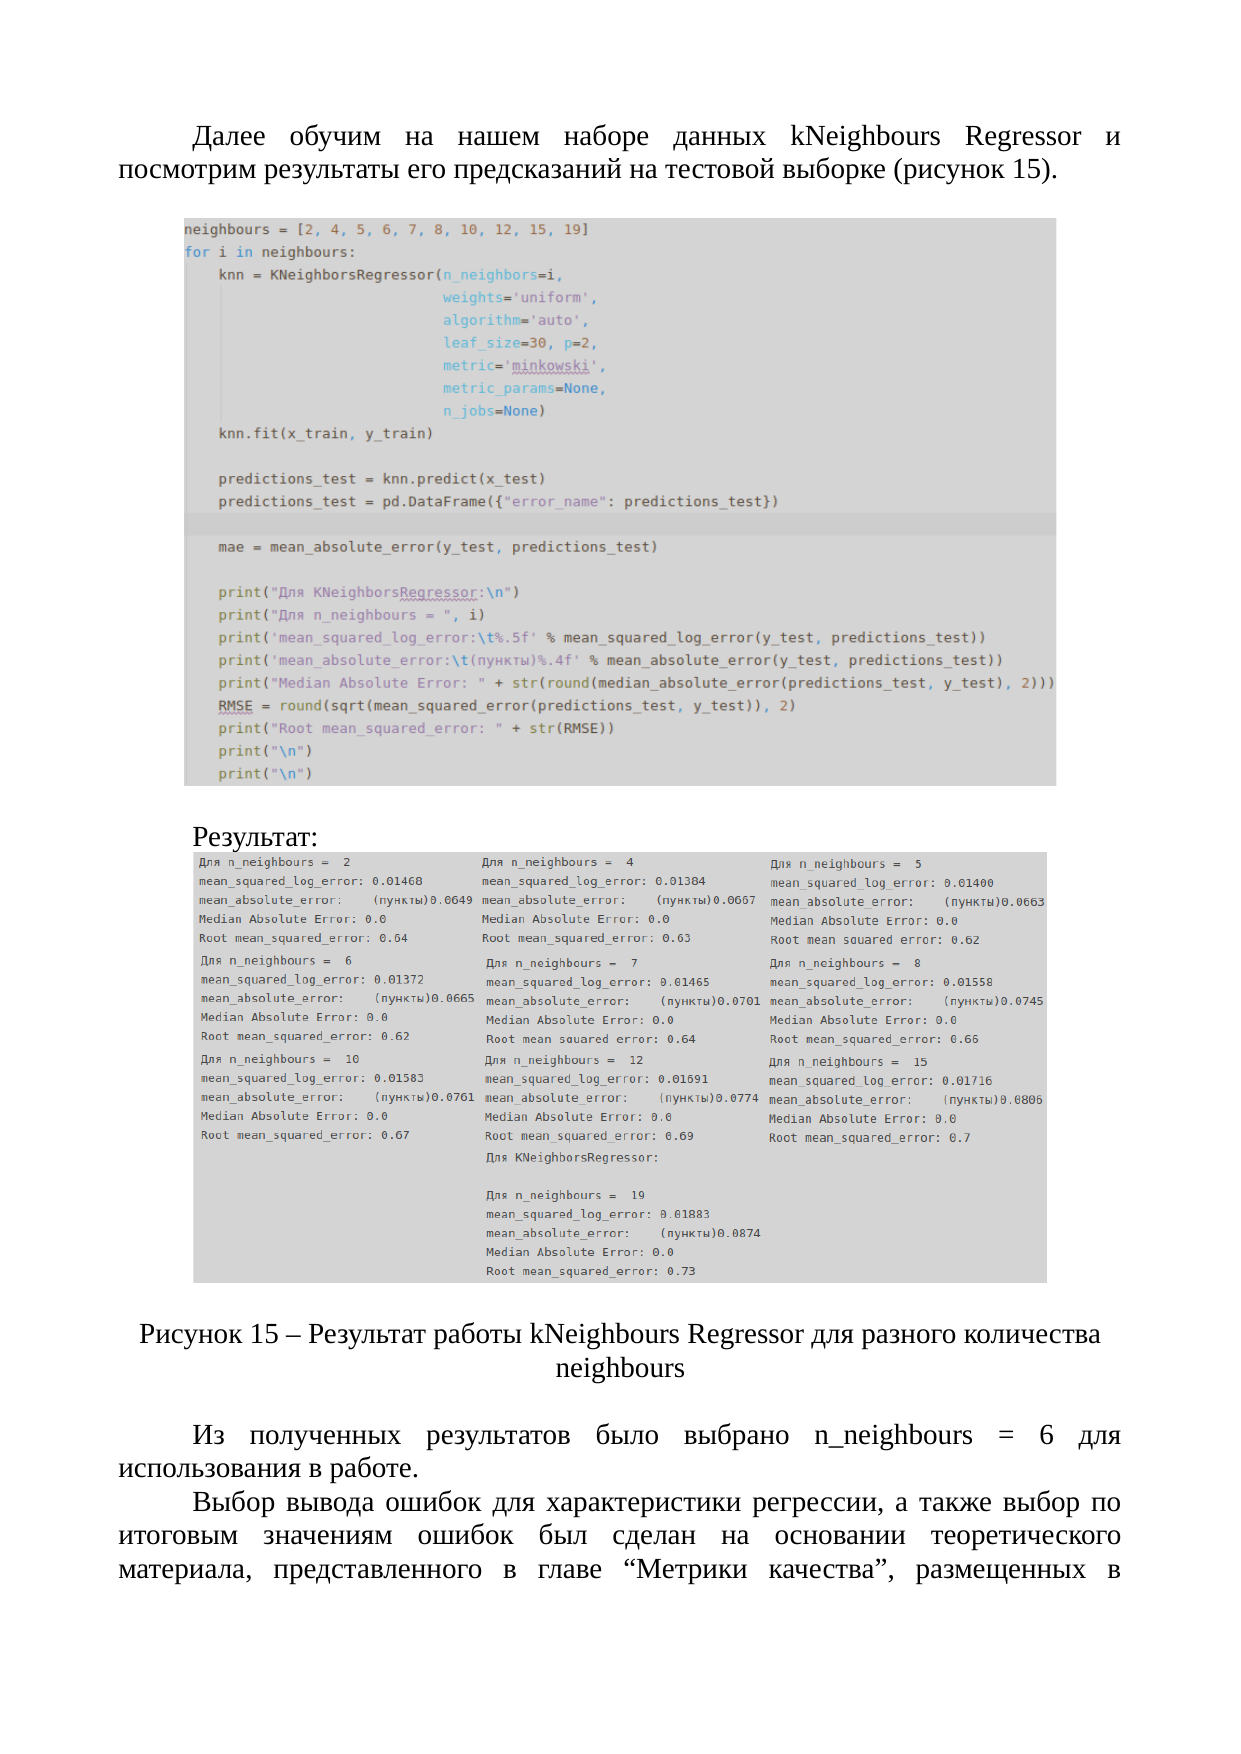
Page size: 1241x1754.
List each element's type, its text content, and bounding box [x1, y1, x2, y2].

text Выбор вывода ошибок для характеристики регрессии, а также выбор по итоговым значениям ошибок был сделан на основании теоретического материала, представленного в главе “Метрики качества”, размещенных в [118, 1484, 1122, 1584]
text Результат: [118, 819, 1122, 853]
text Далее обучим на нашем наборе данных kNeighbours Regressor и посмотрим результаты его предсказаний на тестовой выборке (рисунок 15). [118, 118, 1122, 185]
picture [184, 218, 1057, 786]
text Рисунок 15 – Результат работы kNeighbours Regressor для разного количества neighbours [118, 1316, 1122, 1383]
text Из полученных результатов было выбрано n_neighbours = 6 для использования в работе. [118, 1417, 1122, 1484]
picture [193, 852, 1047, 1283]
